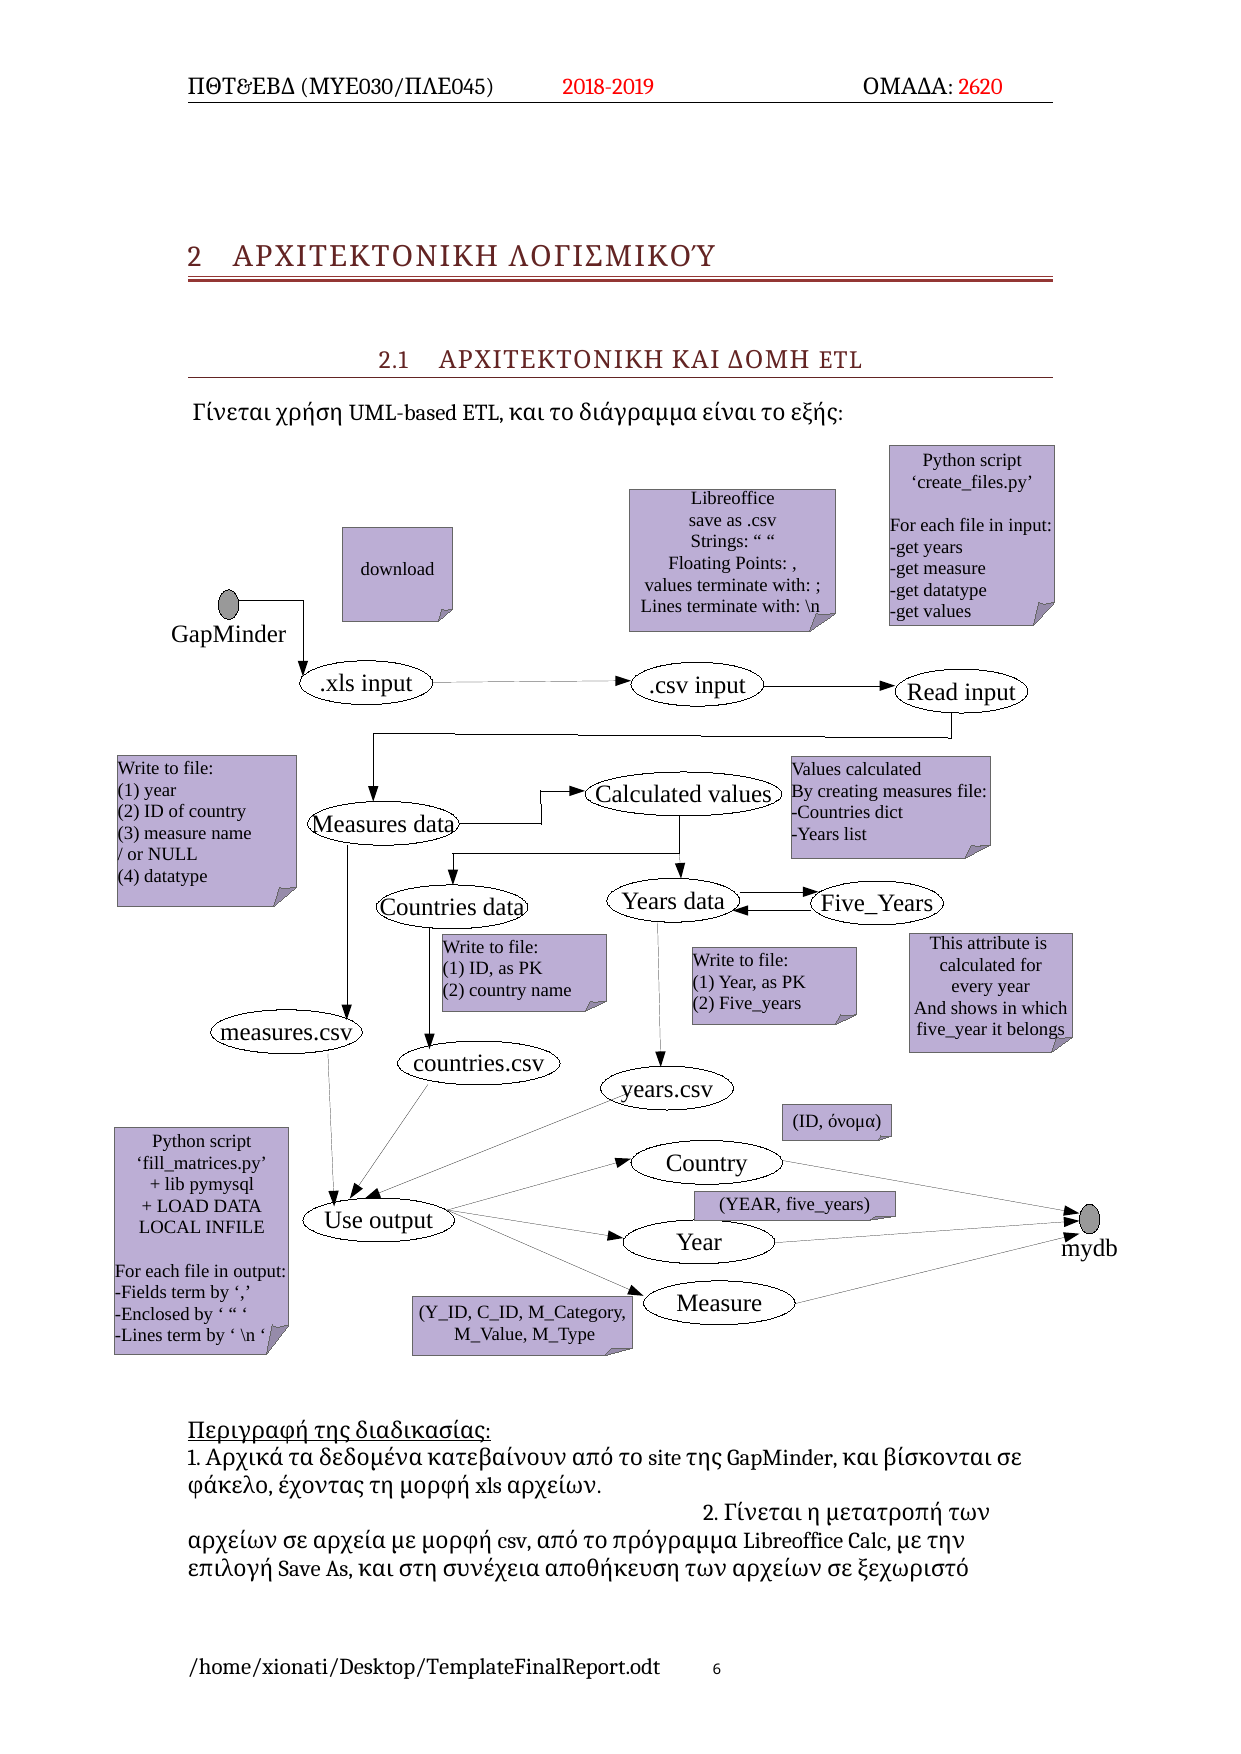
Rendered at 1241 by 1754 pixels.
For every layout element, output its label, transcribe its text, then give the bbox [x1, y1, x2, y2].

subtitle αρχιτεκτονικη Λογισμικού [187, 240, 1053, 282]
subtitle αρχιτεκτονικη και δομη ETL [187, 346, 1053, 378]
text Περιγραφή της διαδικασίας: 1. Αρχικά τα δεδομένα κατεβαίνουν από το site της GapMinder, και βίσκονται σε φάκελο, έχοντας τη μορφή xls αρχείων. 2. Γίνεται η μετατροπή των αρχείων σε αρχεία με μορφή csv, από το πρόγραμμα Libreoffice Calc, με την επιλογή Save As, και στη συνέχεια αποθήκευση των αρχείων σε ξεχωριστό [187, 1417, 1053, 1582]
text Γίνεται χρήση UML-based ETL, και το διάγραμμα είναι το εξής: [187, 400, 1053, 427]
